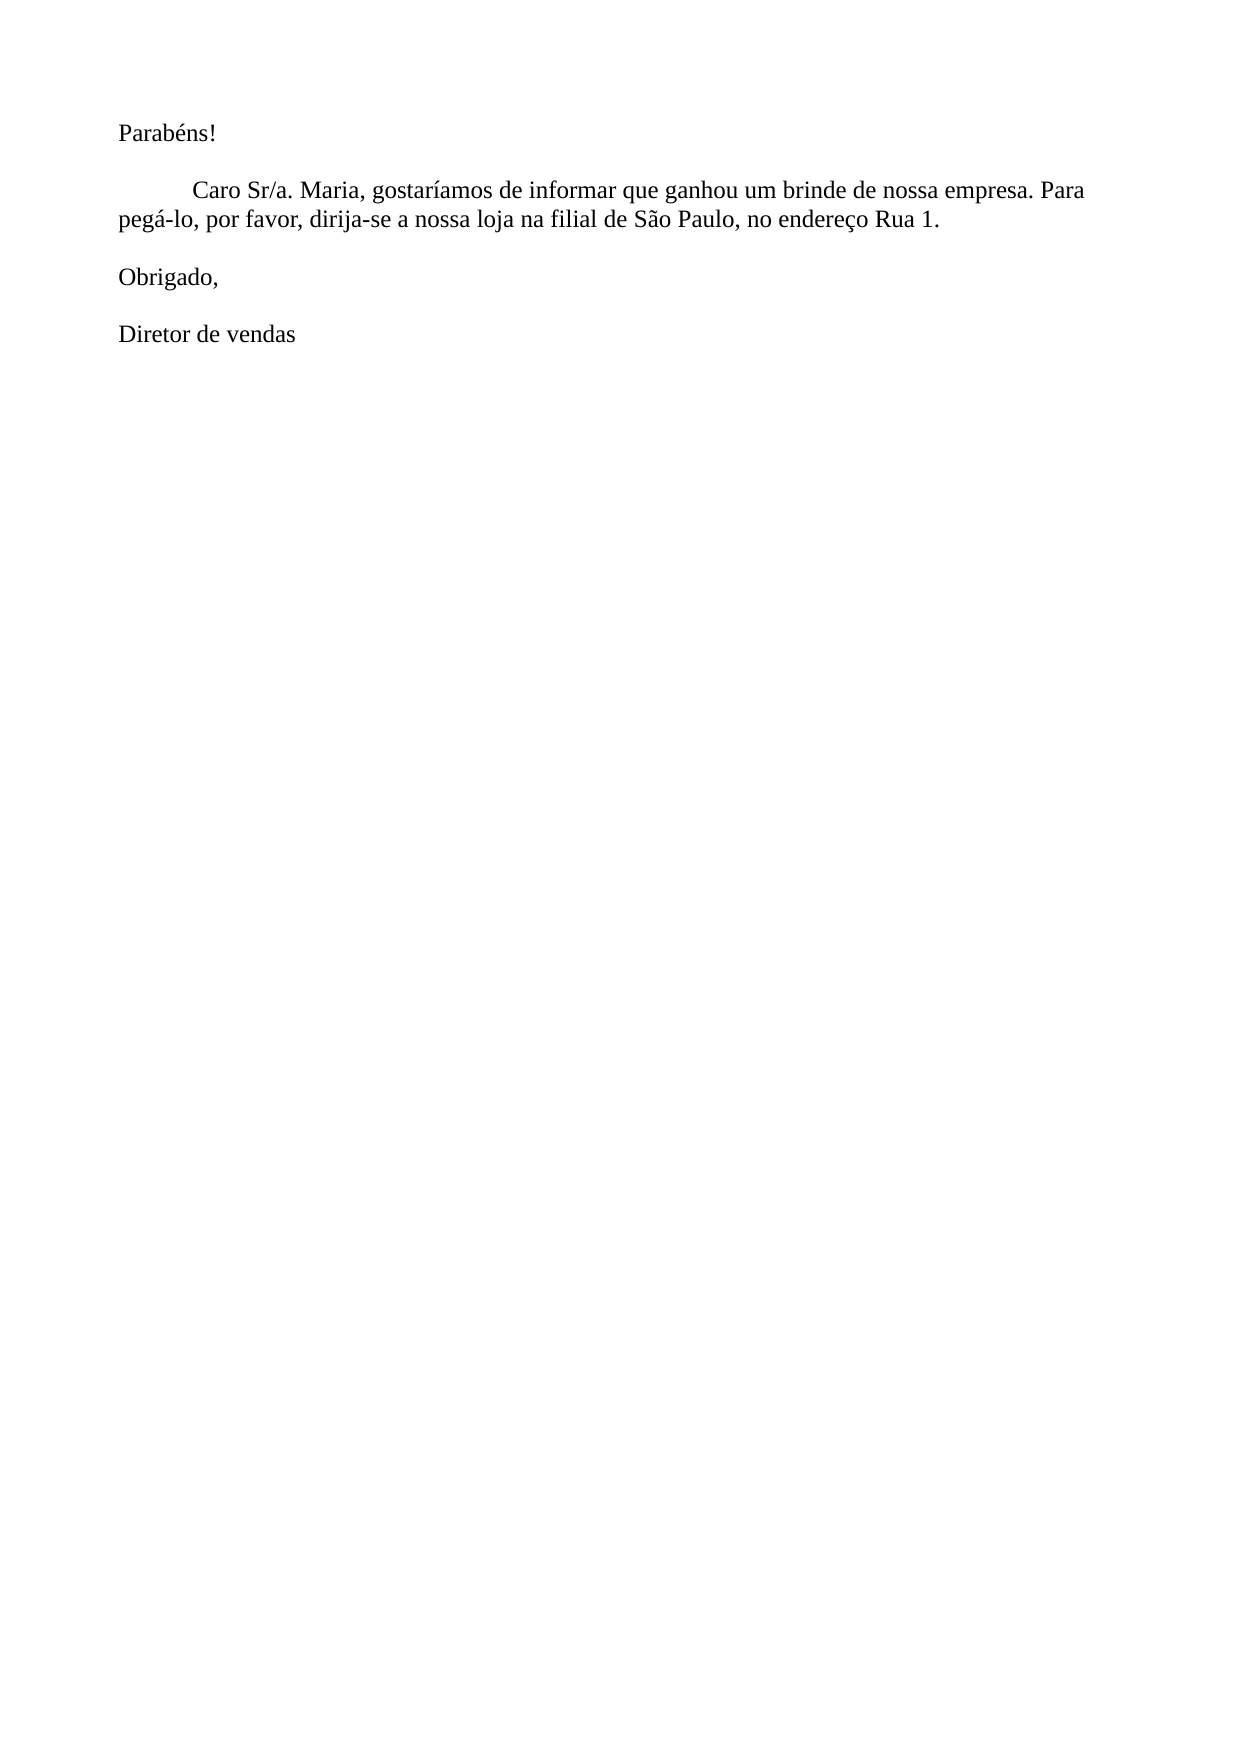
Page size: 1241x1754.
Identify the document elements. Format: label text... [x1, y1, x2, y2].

text Diretor de vendas [118, 319, 1122, 348]
text Caro Sr/a. Maria, gostaríamos de informar que ganhou um brinde de nossa empresa. Para pegá-lo, por favor, dirija-se a nossa loja na filial de São Paulo, no endereço Rua 1. [118, 176, 1122, 233]
text Obrigado, [118, 262, 1122, 291]
text Parabéns! [118, 118, 1122, 147]
